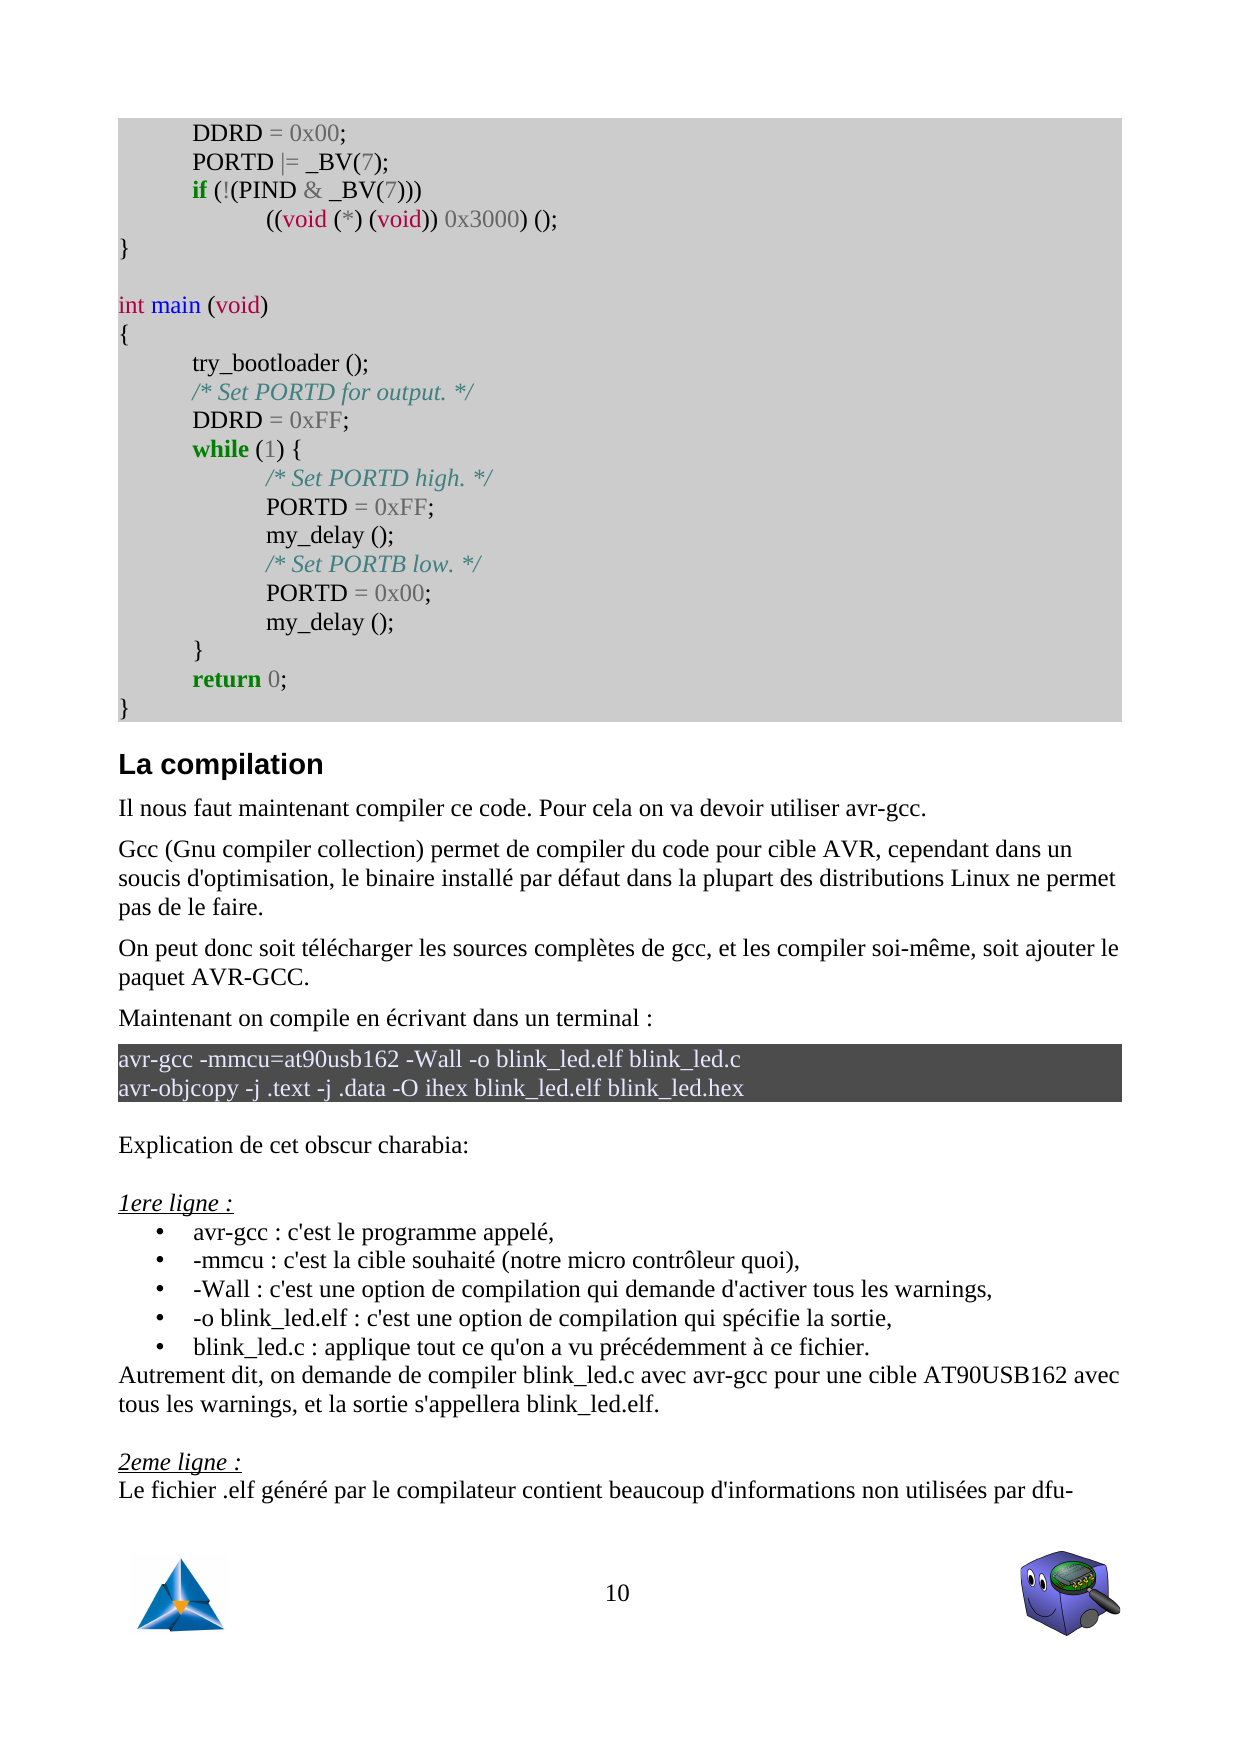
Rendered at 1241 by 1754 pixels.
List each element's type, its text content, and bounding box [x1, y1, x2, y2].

text PORTD = 0xFF; [118, 492, 1122, 521]
list -o blink_led.elf : c'est une option de compilation qui spécifie la sortie, [156, 1303, 1122, 1332]
text return 0; [118, 664, 1122, 693]
text } [118, 636, 1122, 664]
picture [1020, 1551, 1121, 1636]
text my_delay (); [118, 607, 1122, 636]
text DDRD = 0x00; [118, 118, 1122, 147]
text avr-gcc -mmcu=at90usb162 -Wall -o blink_led.elf blink_led.c [118, 1044, 1122, 1073]
text 2eme ligne : [118, 1447, 1122, 1475]
text } [118, 233, 1122, 262]
text On peut donc soit télécharger les sources complètes de gcc, et les compiler soi-même, soit ajouter le paquet AVR-GCC. [118, 933, 1122, 990]
subtitle La compilation [118, 747, 1122, 780]
text Gcc (Gnu compiler collection) permet de compiler du code pour cible AVR, cependant dans un soucis d'optimisation, le binaire installé par défaut dans la plupart des distributions Linux ne permet pas de le faire. [118, 834, 1122, 920]
text PORTD |= _BV(7); [118, 147, 1122, 176]
text /* Set PORTB low. */ [118, 549, 1122, 578]
text try_bootloader (); [118, 348, 1122, 377]
text 1ere ligne : [118, 1188, 1122, 1217]
text while (1) { [118, 434, 1122, 463]
text int main (void) [118, 291, 1122, 319]
text Le fichier .elf généré par le compilateur contient beaucoup d'informations non utilisées par dfu- [118, 1475, 1122, 1504]
text PORTD = 0x00; [118, 578, 1122, 607]
list avr-gcc : c'est le programme appelé, [156, 1217, 1122, 1245]
text DDRD = 0xFF; [118, 406, 1122, 434]
text Autrement dit, on demande de compiler blink_led.c avec avr-gcc pour une cible AT90USB162 avec tous les warnings, et la sortie s'appellera blink_led.elf. [118, 1360, 1122, 1418]
text Explication de cet obscur charabia: [118, 1130, 1122, 1159]
text Maintenant on compile en écrivant dans un terminal : [118, 1003, 1122, 1032]
text /* Set PORTD high. */ [118, 463, 1122, 492]
text if (!(PIND & _BV(7))) [118, 176, 1122, 204]
list -mmcu : c'est la cible souhaité (notre micro contrôleur quoi), [156, 1245, 1122, 1274]
text Il nous faut maintenant compiler ce code. Pour cela on va devoir utiliser avr-gcc. [118, 793, 1122, 822]
text ((void (*) (void)) 0x3000) (); [118, 204, 1122, 233]
text avr-objcopy -j .text -j .data -O ihex blink_led.elf blink_led.hex [118, 1073, 1122, 1102]
text } [118, 693, 1122, 722]
text /* Set PORTD for output. */ [118, 377, 1122, 406]
picture [130, 1554, 228, 1635]
text my_delay (); [118, 521, 1122, 549]
list blink_led.c : applique tout ce qu'on a vu précédemment à ce fichier. [156, 1332, 1122, 1360]
list -Wall : c'est une option de compilation qui demande d'activer tous les warnings, [156, 1274, 1122, 1303]
text { [118, 319, 1122, 348]
